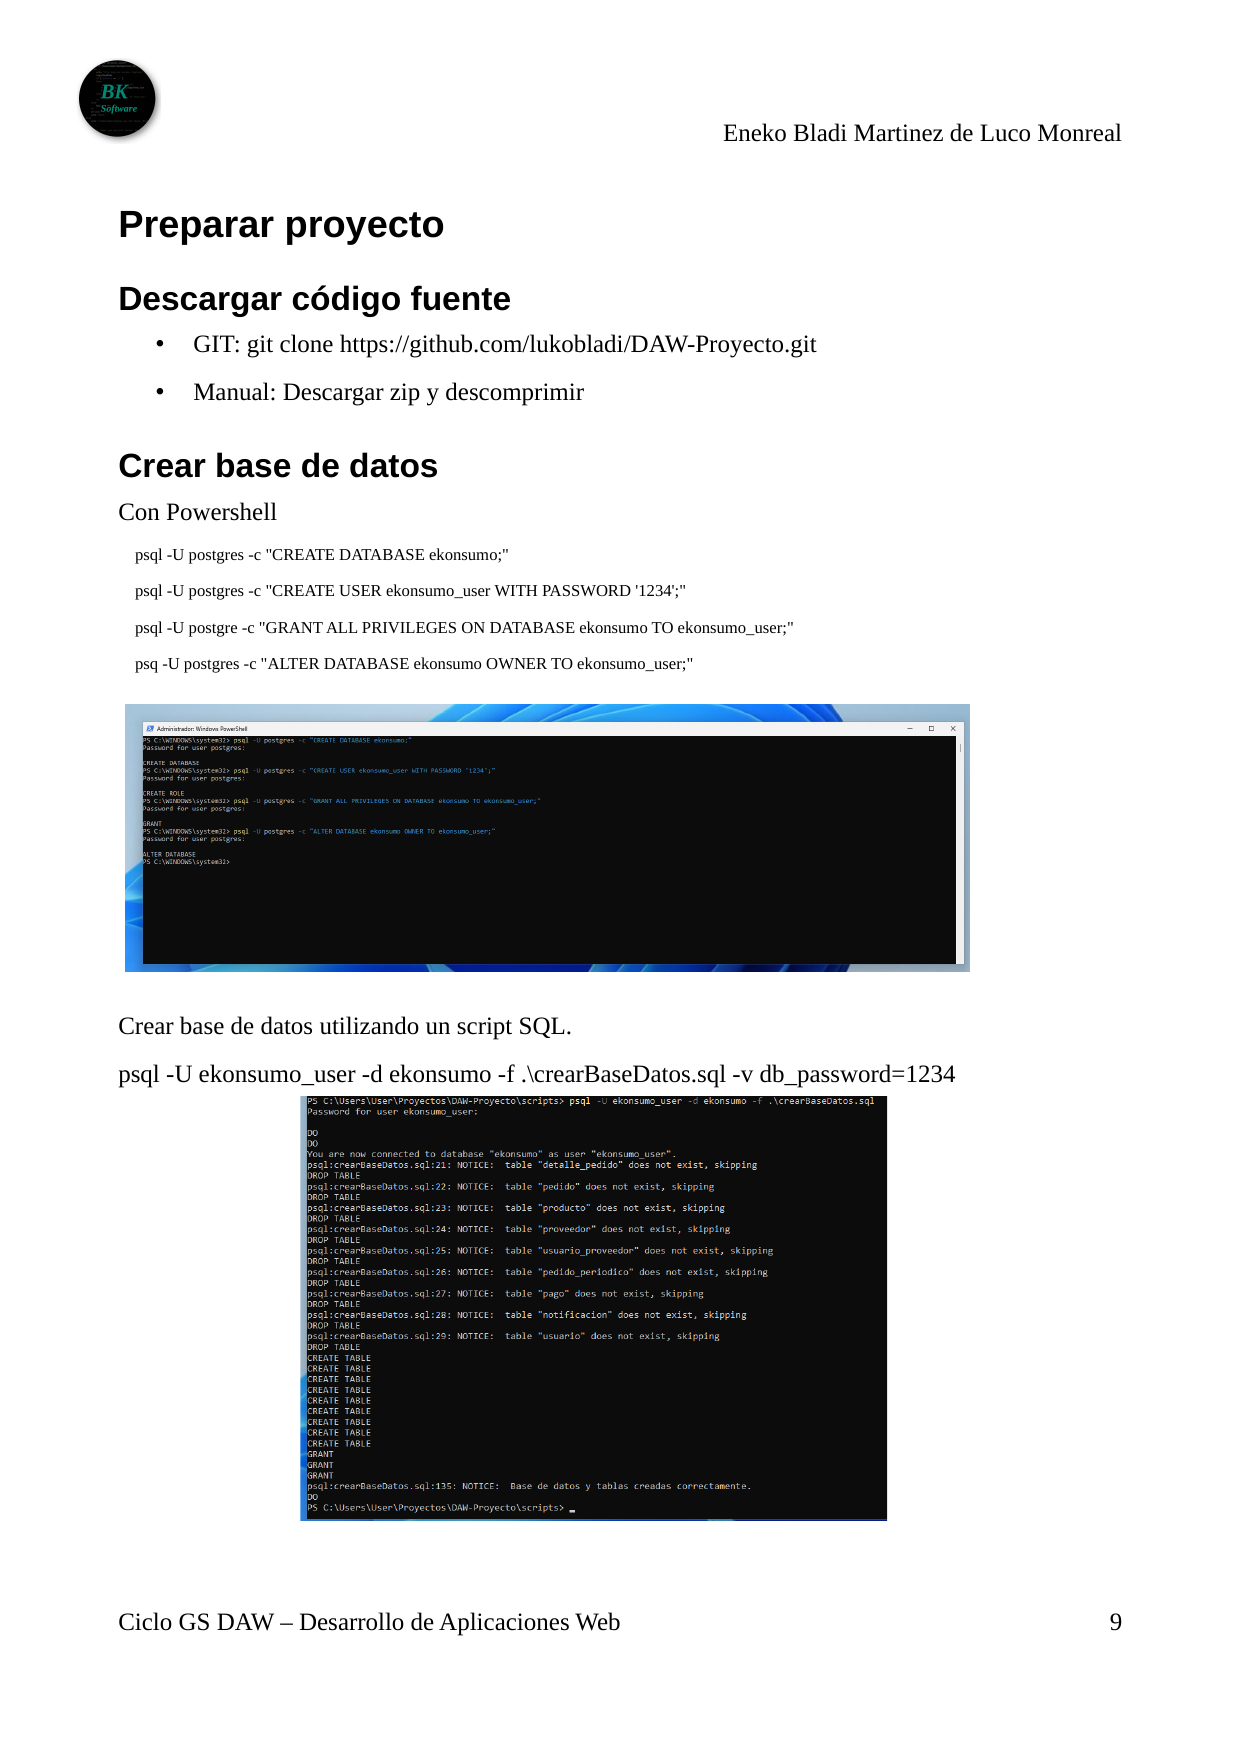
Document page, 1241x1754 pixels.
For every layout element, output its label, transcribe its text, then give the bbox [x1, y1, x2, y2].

subtitle Preparar proyecto [118, 201, 1122, 245]
subtitle Descargar código fuente [118, 278, 1122, 317]
text psql -U postgres -c "CREATE DATABASE ekonsumo;" [118, 544, 1122, 563]
subtitle Crear base de datos [118, 446, 1122, 484]
text Crear base de datos utilizando un script SQL. [118, 1011, 1122, 1040]
text Con Powershell [118, 497, 1122, 525]
picture [76, 58, 162, 144]
picture [300, 1096, 888, 1521]
text psql -U postgre -c "GRANT ALL PRIVILEGES ON DATABASE ekonsumo TO ekonsumo_user;" [118, 617, 1122, 637]
list GIT: git clone https://github.com/lukobladi/DAW-Proyecto.git [156, 329, 1122, 358]
text psql -U postgres -c "CREATE USER ekonsumo_user WITH PASSWORD '1234';" [118, 581, 1122, 600]
text psq -U postgres -c "ALTER DATABASE ekonsumo OWNER TO ekonsumo_user;" [118, 654, 1122, 673]
picture [125, 704, 970, 972]
text psql -U ekonsumo_user -d ekonsumo -f .\crearBaseDatos.sql -v db_password=1234 [118, 1059, 1122, 1088]
list Manual: Descargar zip y descomprimir [156, 377, 1122, 406]
